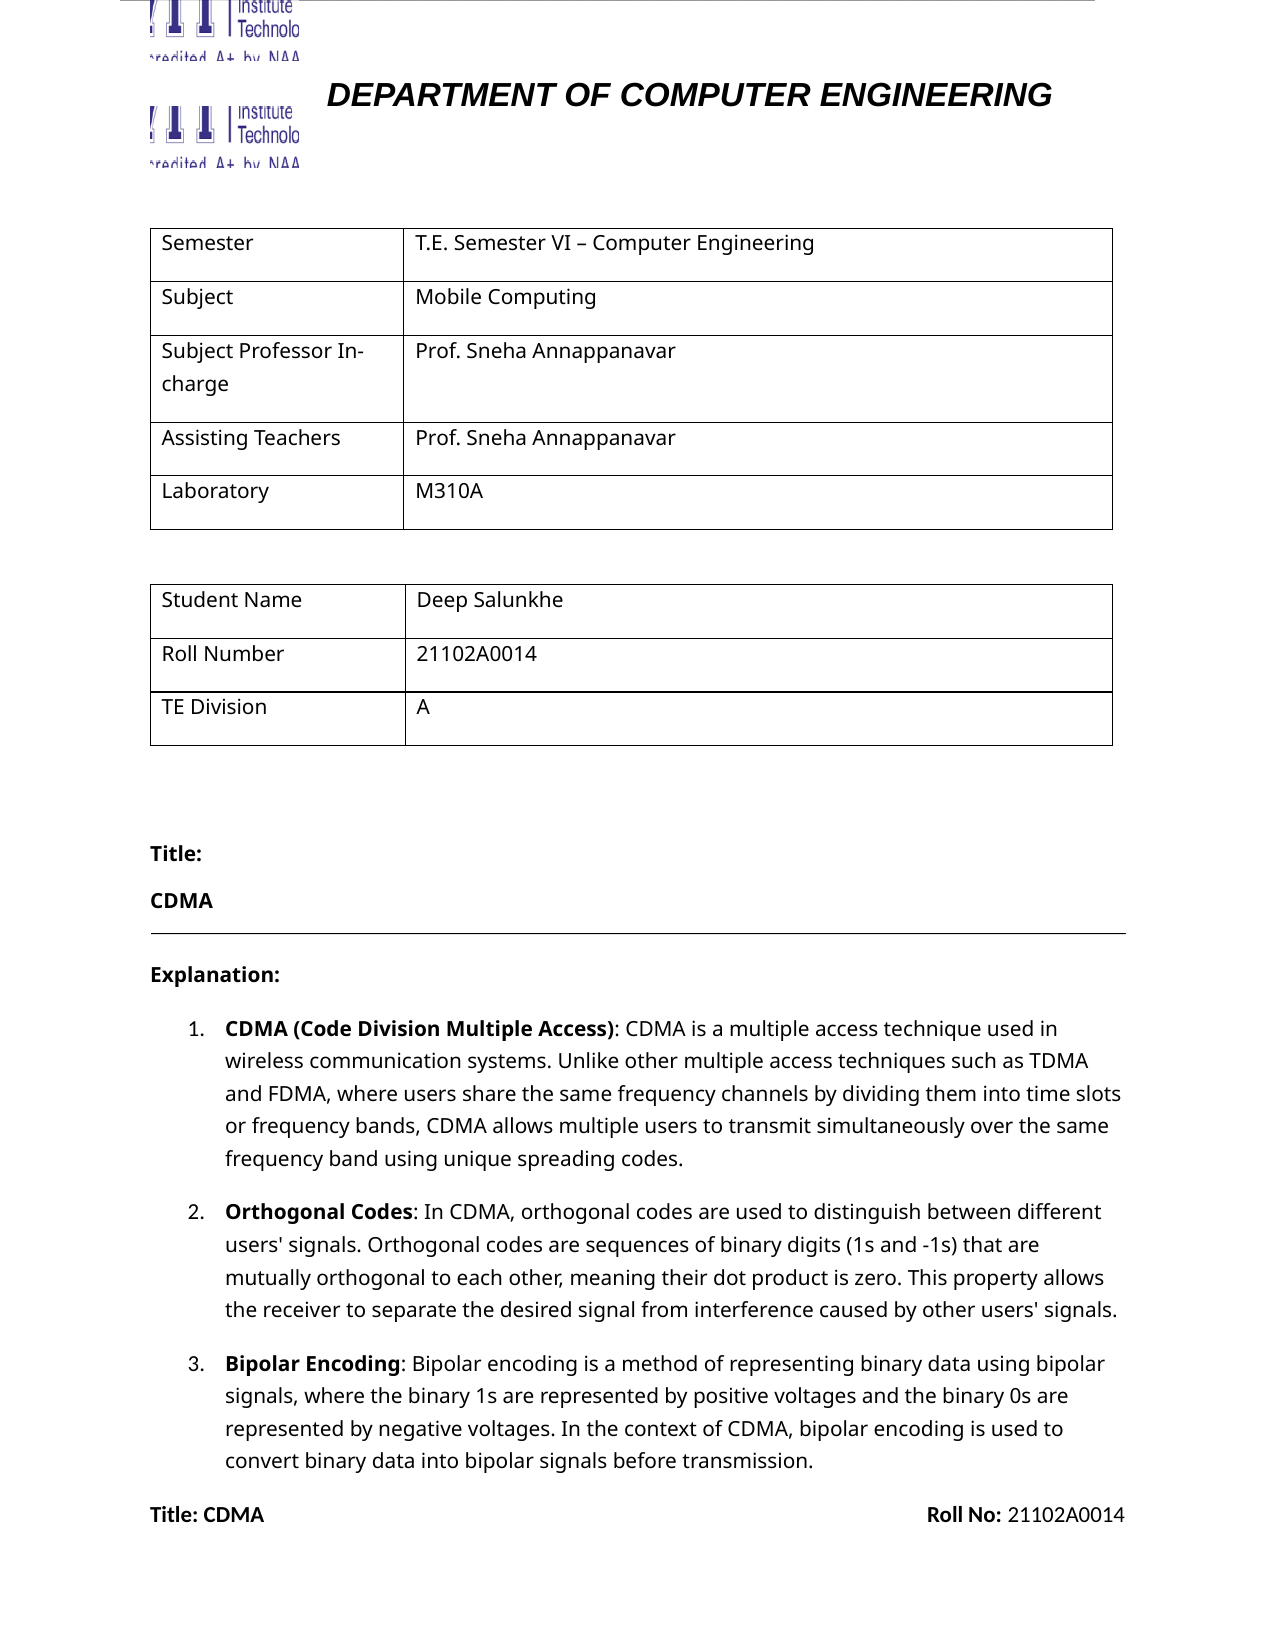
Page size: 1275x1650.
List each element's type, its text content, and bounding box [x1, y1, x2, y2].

table_cell M310A [404, 476, 1112, 529]
table_cell Laboratory [151, 476, 403, 529]
table_cell TE Division [151, 693, 405, 745]
list Bipolar Encoding: Bipolar encoding is a method of representing binary data using bipolar signals, where the binary 1s are represented by positive voltages and the binary 0s are represented by negative voltages. In the context of CDMA, bipolar encoding is used to convert binary data into bipolar signals before transmission. [187, 1349, 1125, 1475]
list Orthogonal Codes: In CDMA, orthogonal codes are used to distinguish between different users' signals. Orthogonal codes are sequences of binary digits (1s and -1s) that are mutually orthogonal to each other, meaning their dot product is zero. This property allows the receiver to separate the desired signal from interference caused by other users' signals. [187, 1197, 1125, 1324]
table_header T.E. Semester VI – Computer Engineering [404, 229, 1112, 281]
table_cell 21102A0014 [406, 639, 1112, 691]
table_cell A [406, 693, 1112, 745]
table_cell Prof. Sneha Annappanavar [404, 423, 1112, 475]
table_cell Mobile Computing [404, 282, 1112, 335]
text Explanation: [150, 960, 1125, 989]
table_cell Roll Number [151, 639, 405, 691]
table_cell Assisting Teachers [151, 423, 403, 475]
list CDMA (Code Division Multiple Access): CDMA is a multiple access technique used in wireless communication systems. Unlike other multiple access techniques such as TDMA and FDMA, where users share the same frequency channels by dividing them into time slots or frequency bands, CDMA allows multiple users to transmit simultaneously over the same frequency band using unique spreading codes. [187, 1014, 1125, 1172]
table_header Student Name [151, 585, 405, 638]
text CDMA [150, 886, 1125, 914]
table_cell Subject Professor In-charge [151, 336, 403, 422]
text Title: [150, 839, 1125, 868]
table_cell Prof. Sneha Annappanavar [404, 336, 1112, 422]
table_header Semester [151, 229, 403, 281]
table_cell Subject [151, 282, 403, 335]
table_header Deep Salunkhe [406, 585, 1112, 638]
